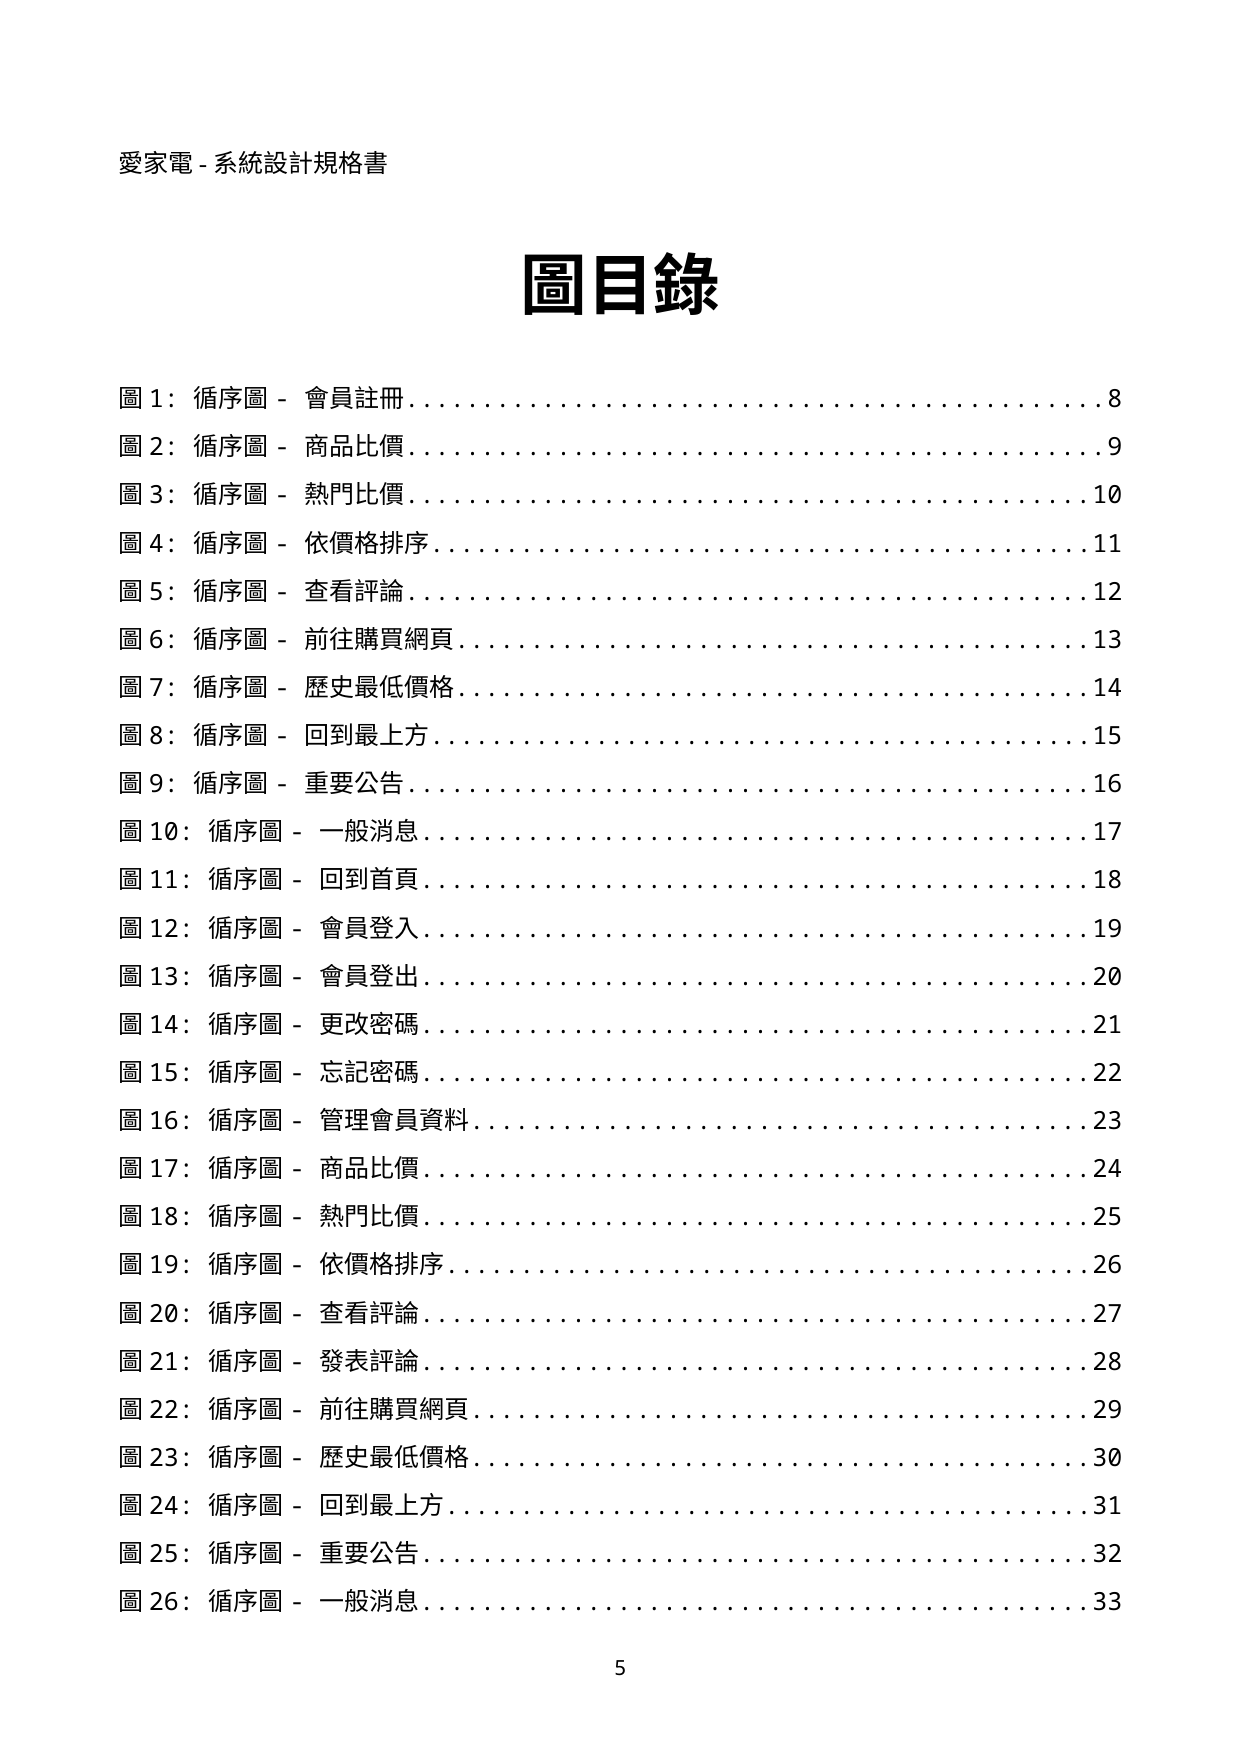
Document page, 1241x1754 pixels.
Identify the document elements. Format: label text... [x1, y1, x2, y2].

text 圖 7: 循序圖 - 歷史最低價格 14 [118, 667, 1122, 704]
text 圖 24: 循序圖 - 回到最上方 31 [118, 1486, 1122, 1522]
text 圖 1: 循序圖 - 會員註冊 8 [118, 379, 1122, 415]
text 圖 21: 循序圖 - 發表評論 28 [118, 1341, 1122, 1377]
text 圖 23: 循序圖 - 歷史最低價格 30 [118, 1437, 1122, 1474]
text 圖 12: 循序圖 - 會員登入 19 [118, 908, 1122, 944]
text 圖 3: 循序圖 - 熱門比價 10 [118, 475, 1122, 511]
text 圖 6: 循序圖 - 前往購買網頁 13 [118, 619, 1122, 656]
text 圖 19: 循序圖 - 依價格排序 26 [118, 1245, 1122, 1281]
text 圖 8: 循序圖 - 回到最上方 15 [118, 716, 1122, 752]
text 圖 14: 循序圖 - 更改密碼 21 [118, 1004, 1122, 1041]
text 圖 18: 循序圖 - 熱門比價 25 [118, 1197, 1122, 1233]
text 圖 15: 循序圖 - 忘記密碼 22 [118, 1052, 1122, 1089]
text 圖 4: 循序圖 - 依價格排序 11 [118, 523, 1122, 559]
text 圖 13: 循序圖 - 會員登出 20 [118, 956, 1122, 992]
text 圖 5: 循序圖 - 查看評論 12 [118, 571, 1122, 607]
text 圖 9: 循序圖 - 重要公告 16 [118, 764, 1122, 800]
text 圖 25: 循序圖 - 重要公告 32 [118, 1534, 1122, 1570]
text 圖 26: 循序圖 - 一般消息 33 [118, 1582, 1122, 1618]
text 圖 11: 循序圖 - 回到首頁 18 [118, 860, 1122, 896]
text 圖 22: 循序圖 - 前往購買網頁 29 [118, 1389, 1122, 1426]
text 圖 2: 循序圖 - 商品比價 9 [118, 427, 1122, 463]
text 圖 20: 循序圖 - 查看評論 27 [118, 1293, 1122, 1329]
text 圖 10: 循序圖 - 一般消息 17 [118, 812, 1122, 848]
text 圖 17: 循序圖 - 商品比價 24 [118, 1149, 1122, 1185]
subtitle 圖目錄 [118, 232, 1122, 329]
text 圖 16: 循序圖 - 管理會員資料 23 [118, 1101, 1122, 1137]
